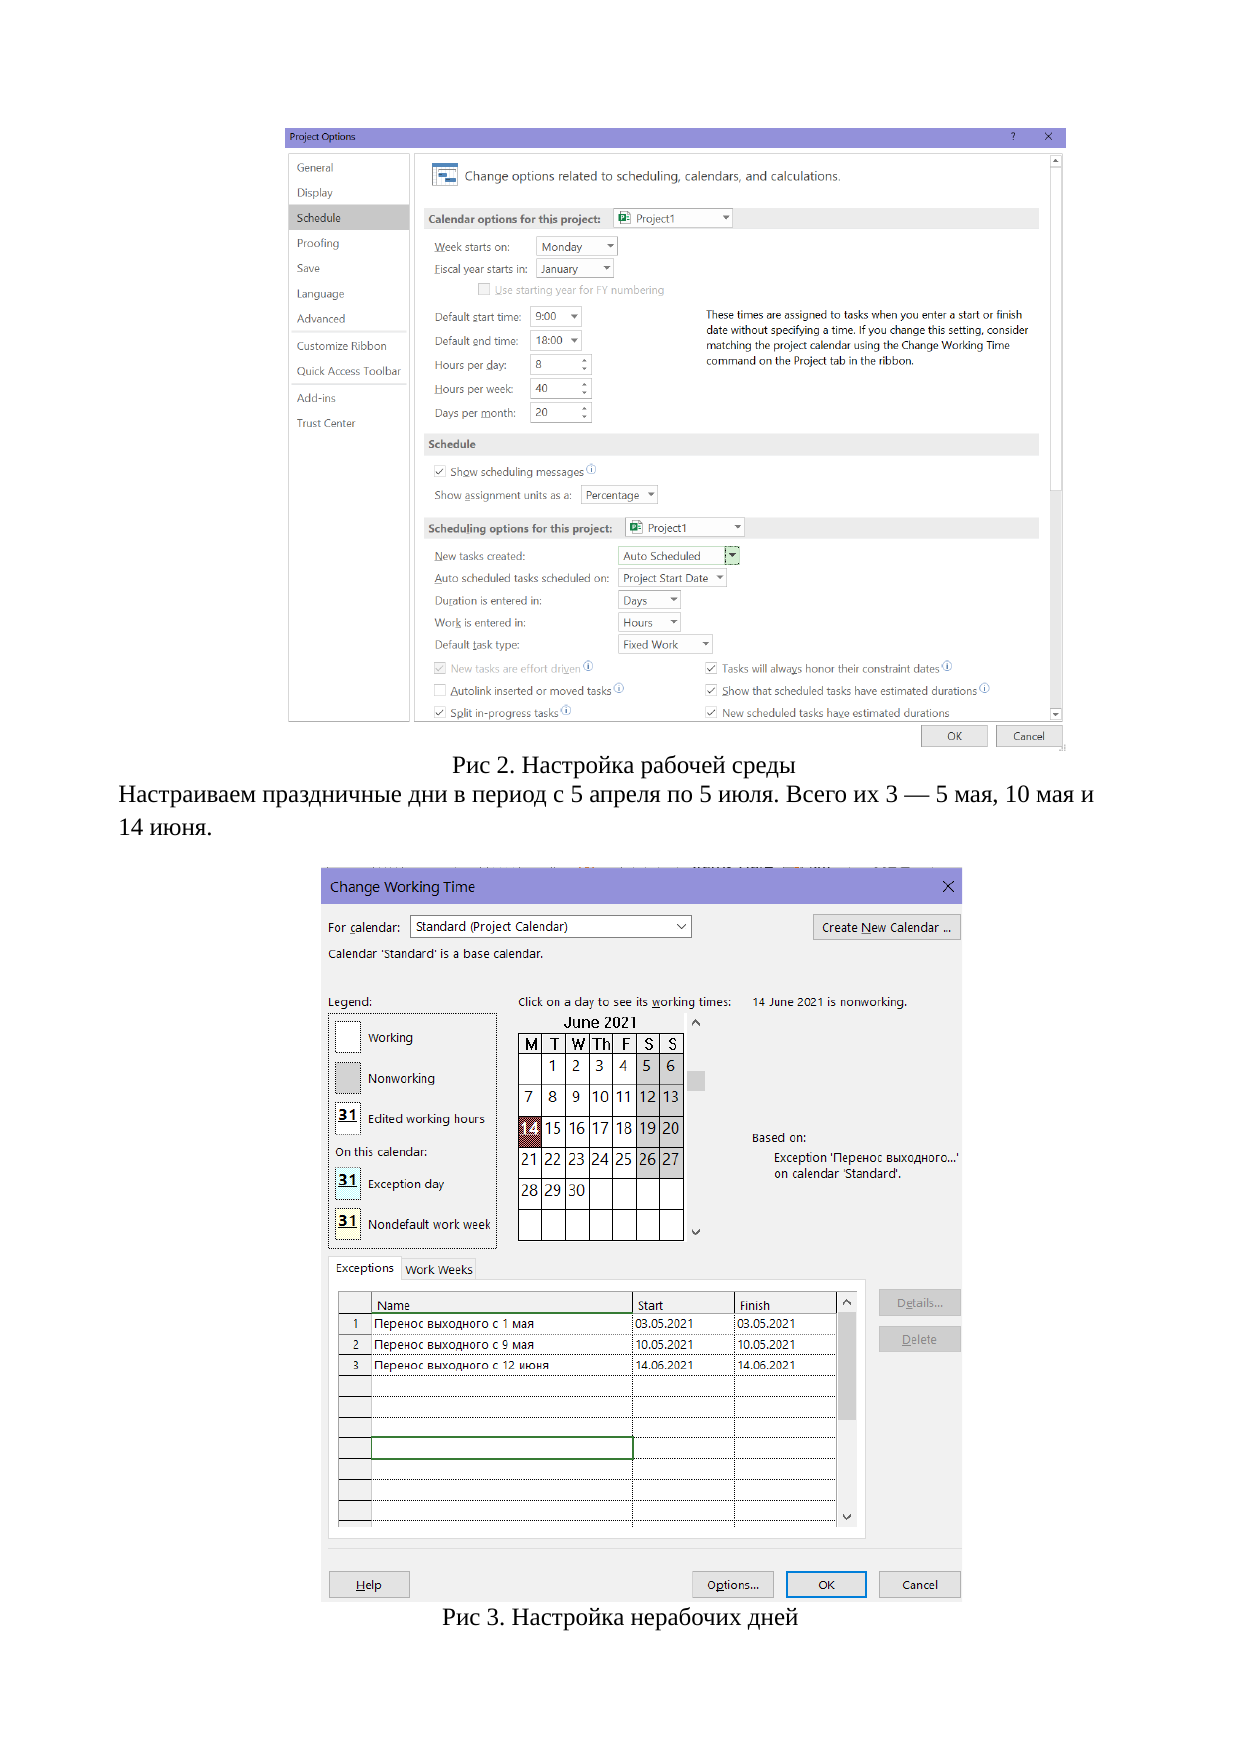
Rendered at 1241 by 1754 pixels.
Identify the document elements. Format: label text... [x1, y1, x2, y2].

text Настраиваем праздничные дни в период с 5 апреля по 5 июля. Всего их 3 — 5 мая, 10 мая и 14 июня. [118, 779, 1122, 841]
picture [285, 128, 1066, 751]
table_header Рис 3. Настройка нерабочих дней [118, 860, 1122, 1631]
picture [321, 867, 963, 1602]
table_header Рис 2. Настройка рабочей среды [125, 118, 1122, 779]
